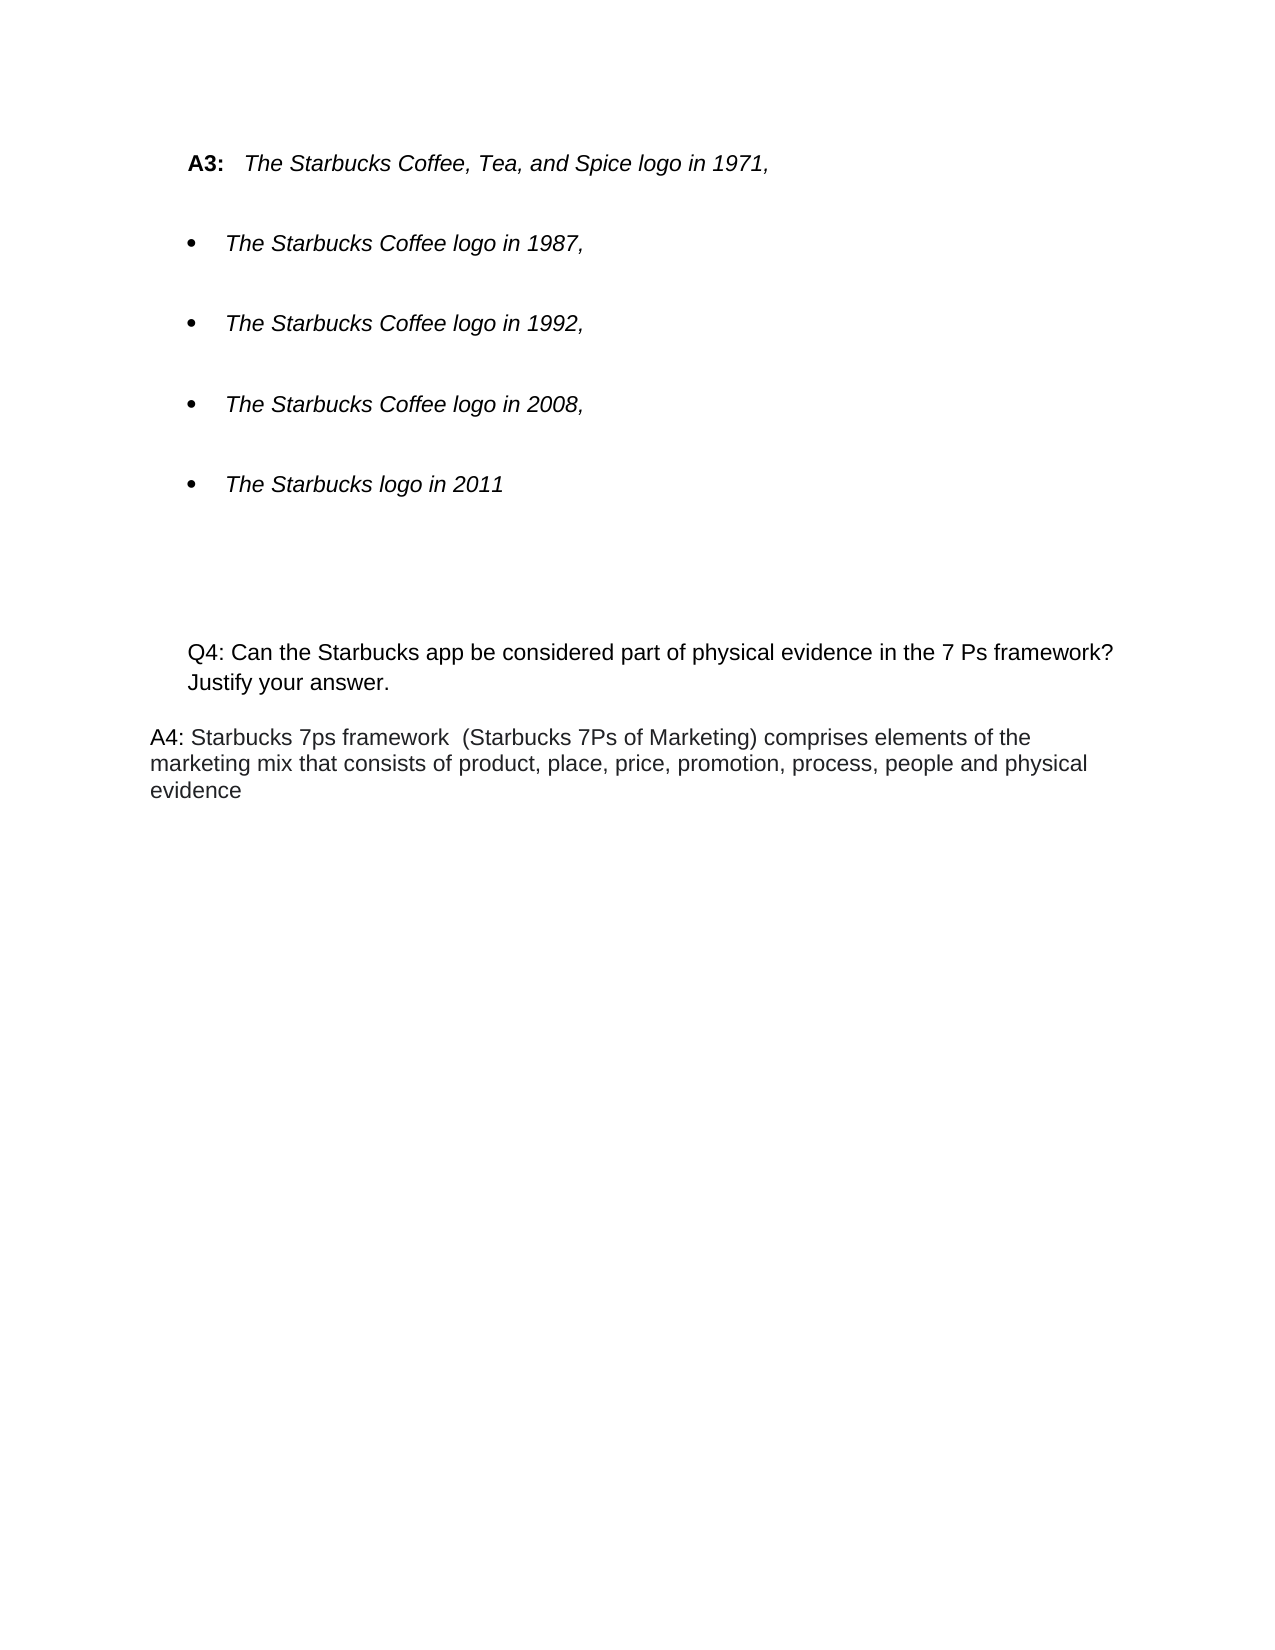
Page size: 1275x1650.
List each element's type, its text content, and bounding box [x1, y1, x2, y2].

list The Starbucks logo in 2011 [187, 471, 1125, 497]
text Q4: Can the Starbucks app be considered part of physical evidence in the 7 Ps framework? Justify your answer. [187, 638, 1125, 695]
list The Starbucks Coffee logo in 2008, [187, 391, 1125, 417]
text A3: The Starbucks Coffee, Tea, and Spice logo in 1971, [187, 150, 1125, 176]
list The Starbucks Coffee logo in 1987, [187, 230, 1125, 257]
list The Starbucks Coffee logo in 1992, [187, 310, 1125, 337]
text A4: Starbucks 7ps framework (Starbucks 7Ps of Marketing) comprises elements of the marketing mix that consists of product, place, price, promotion, process, people and physical evidence [150, 724, 1125, 803]
